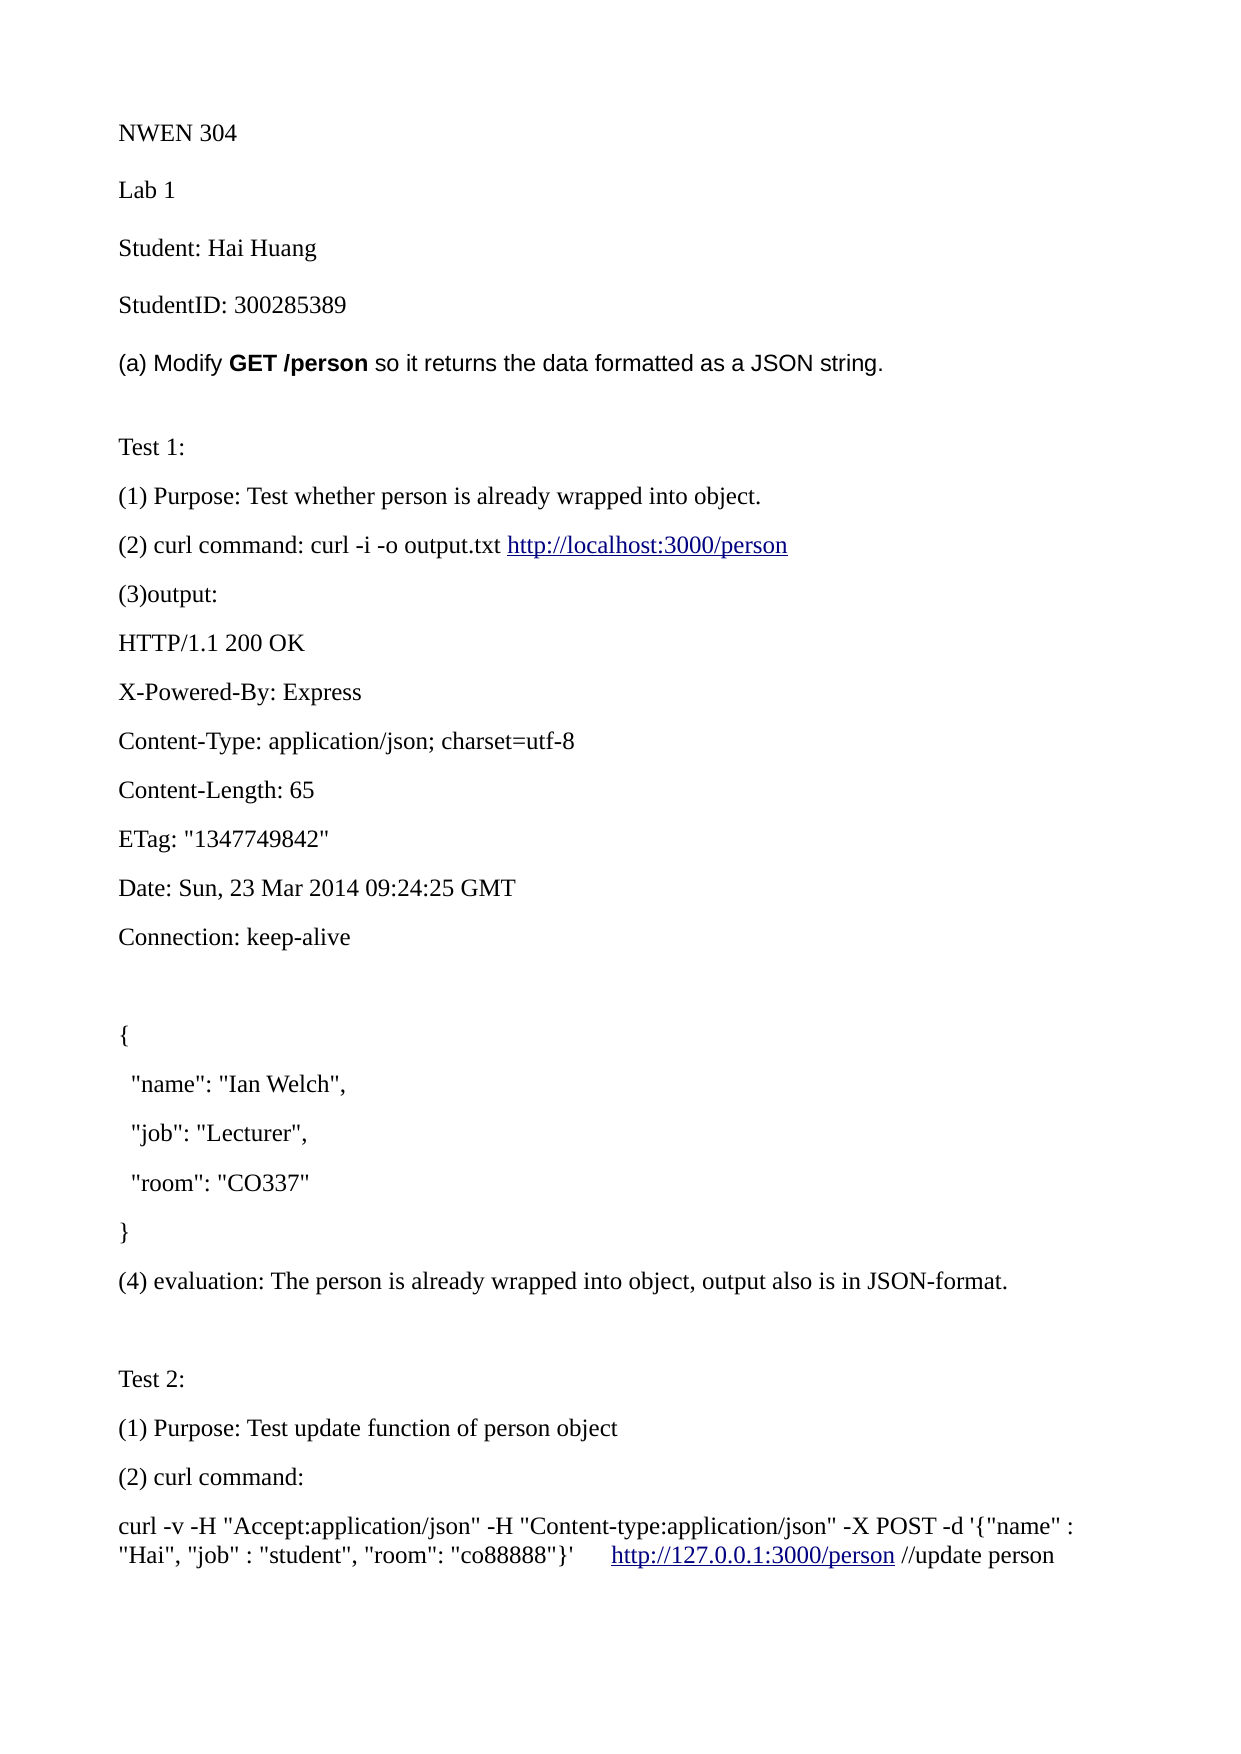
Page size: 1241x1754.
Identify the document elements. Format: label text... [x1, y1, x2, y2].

text Connection: keep-alive [118, 922, 1122, 951]
text { [118, 1020, 1122, 1049]
text (1) Purpose: Test whether person is already wrapped into object. [118, 481, 1122, 509]
text StudentID: 300285389 [118, 291, 1122, 319]
text Student: Hai Huang [118, 233, 1122, 262]
text Content-Type: application/json; charset=utf-8 [118, 726, 1122, 755]
text X-Powered-By: Express [118, 677, 1122, 706]
text } [118, 1217, 1122, 1245]
text (3)output: [118, 579, 1122, 608]
text Test 1: [118, 397, 1122, 460]
text ETag: "1347749842" [118, 824, 1122, 853]
text (2) curl command: [118, 1462, 1122, 1491]
text Test 2: [118, 1364, 1122, 1393]
text (2) curl command: curl -i -o output.txt http://localhost:3000/person [118, 530, 1122, 558]
text NWEN 304 [118, 118, 1122, 147]
text "job": "Lecturer", [118, 1118, 1122, 1147]
text Date: Sun, 23 Mar 2014 09:24:25 GMT [118, 873, 1122, 902]
text "name": "Ian Welch", [118, 1069, 1122, 1098]
text curl -v -H "Accept:application/json" -H "Content-type:application/json" -X POST -d '{"name" : "Hai", "job" : "student", "room": "co88888"}' http://127.0.0.1:3000/person //update person [118, 1511, 1122, 1568]
text (a) Modify GET /person so it returns the data formatted as a JSON string. [118, 348, 1122, 377]
text HTTP/1.1 200 OK [118, 628, 1122, 657]
text (1) Purpose: Test update function of person object [118, 1413, 1122, 1442]
text (4) evaluation: The person is already wrapped into object, output also is in JSON-format. [118, 1266, 1122, 1294]
text Lab 1 [118, 176, 1122, 204]
text Content-Length: 65 [118, 775, 1122, 804]
text "room": "CO337" [118, 1168, 1122, 1196]
